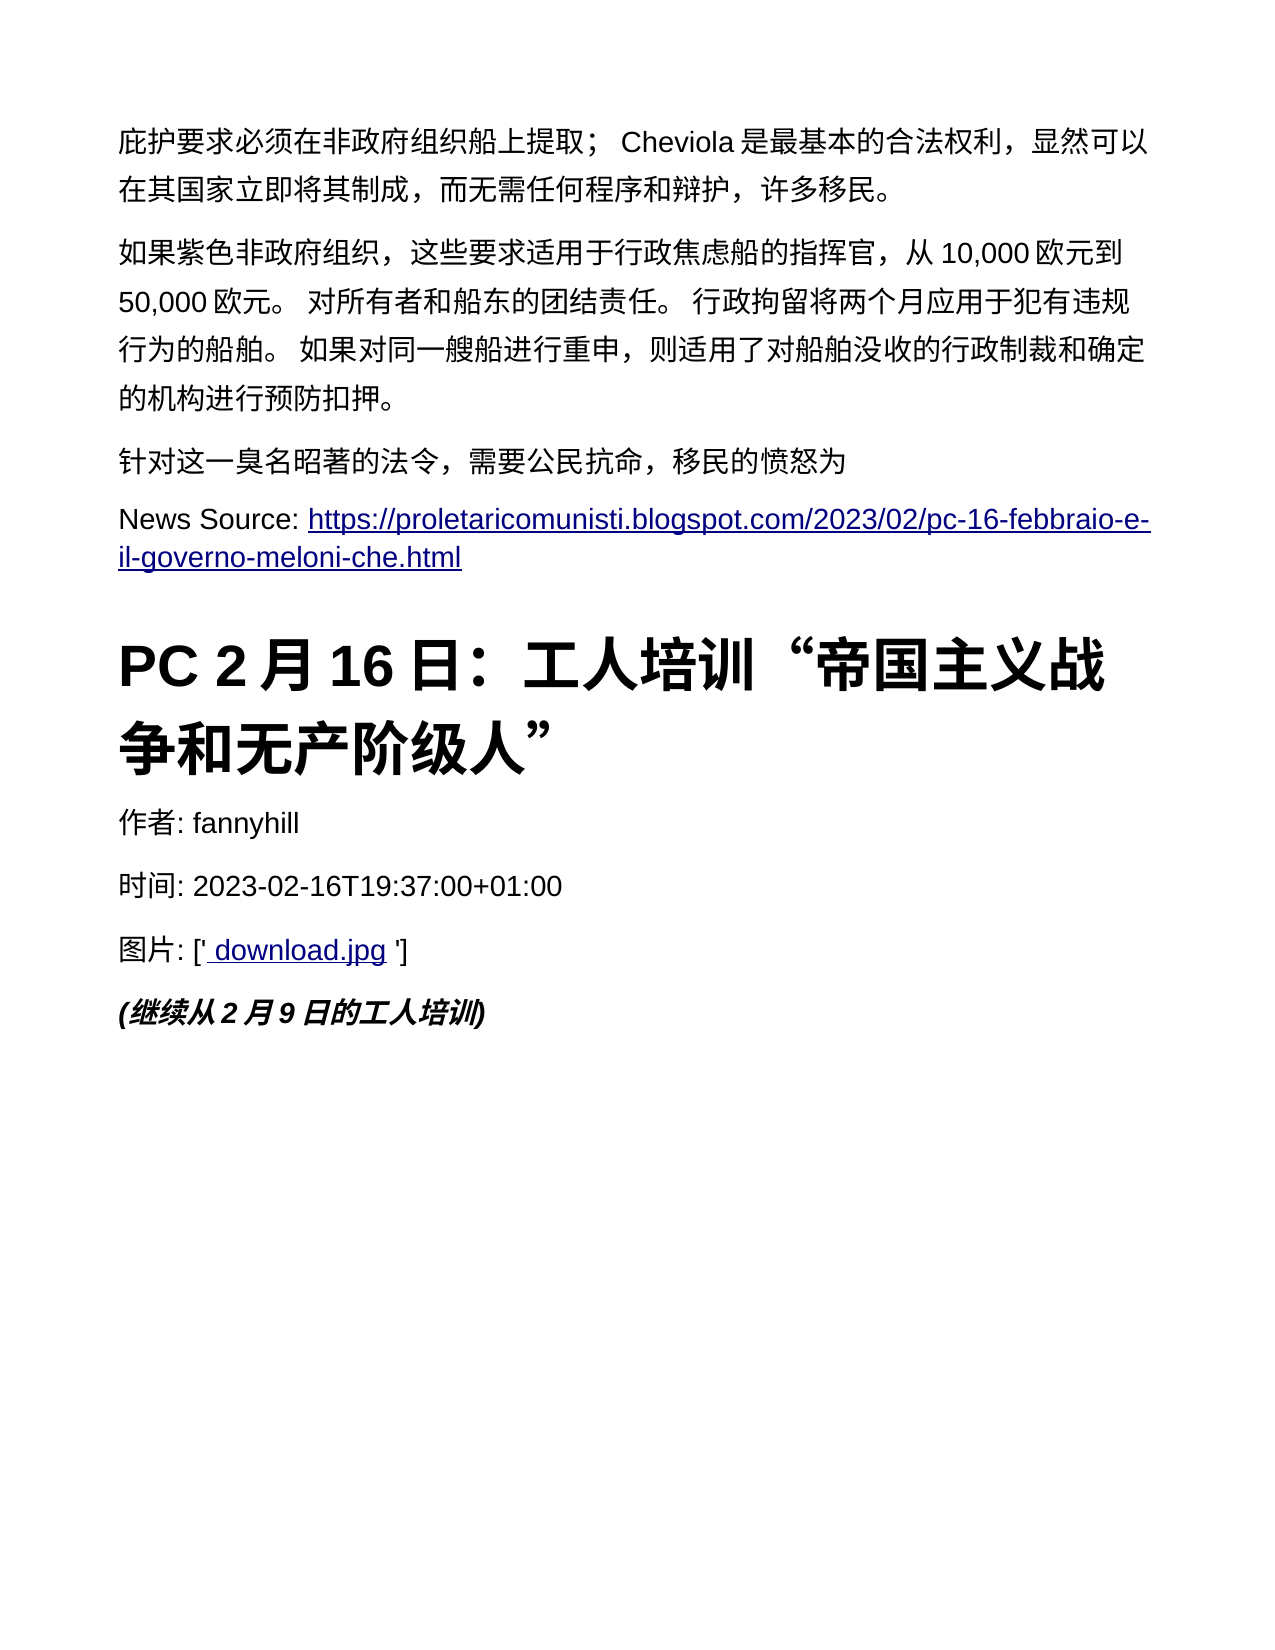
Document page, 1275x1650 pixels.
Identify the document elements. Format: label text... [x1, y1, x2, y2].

text News Source: https://proletaricomunisti.blogspot.com/2023/02/pc-16-febbraio-e-il-governo-meloni-che.html [118, 502, 1157, 574]
text (继续从2月9日的工人培训) [118, 989, 1157, 1031]
text 图片: [' download.jpg '] [118, 926, 1157, 968]
text 庇护要求必须在非政府组织船上提取； Cheviola是最基本的合法权利，显然可以在其国家立即将其制成，而无需任何程序和辩护，许多移民。 [118, 118, 1157, 209]
text 如果紫色非政府组织，这些要求适用于行政焦虑船的指挥官，从10,000欧元到50,000欧元。 对所有者和船东的团结责任。 行政拘留将两个月应用于犯有违规行为的船舶。 如果对同一艘船进行重申，则适用了对船舶没收的行政制裁和确定的机构进行预防扣押。 [118, 230, 1157, 418]
text 针对这一臭名昭著的法令，需要公民抗命，移民的愤怒为 [118, 438, 1157, 481]
subtitle PC 2月16日：工人培训“帝国主义战争和无产阶级人” [118, 618, 1157, 787]
text 时间: 2023-02-16T19:37:00+01:00 [118, 863, 1157, 905]
text 作者: fannyhill [118, 800, 1157, 842]
